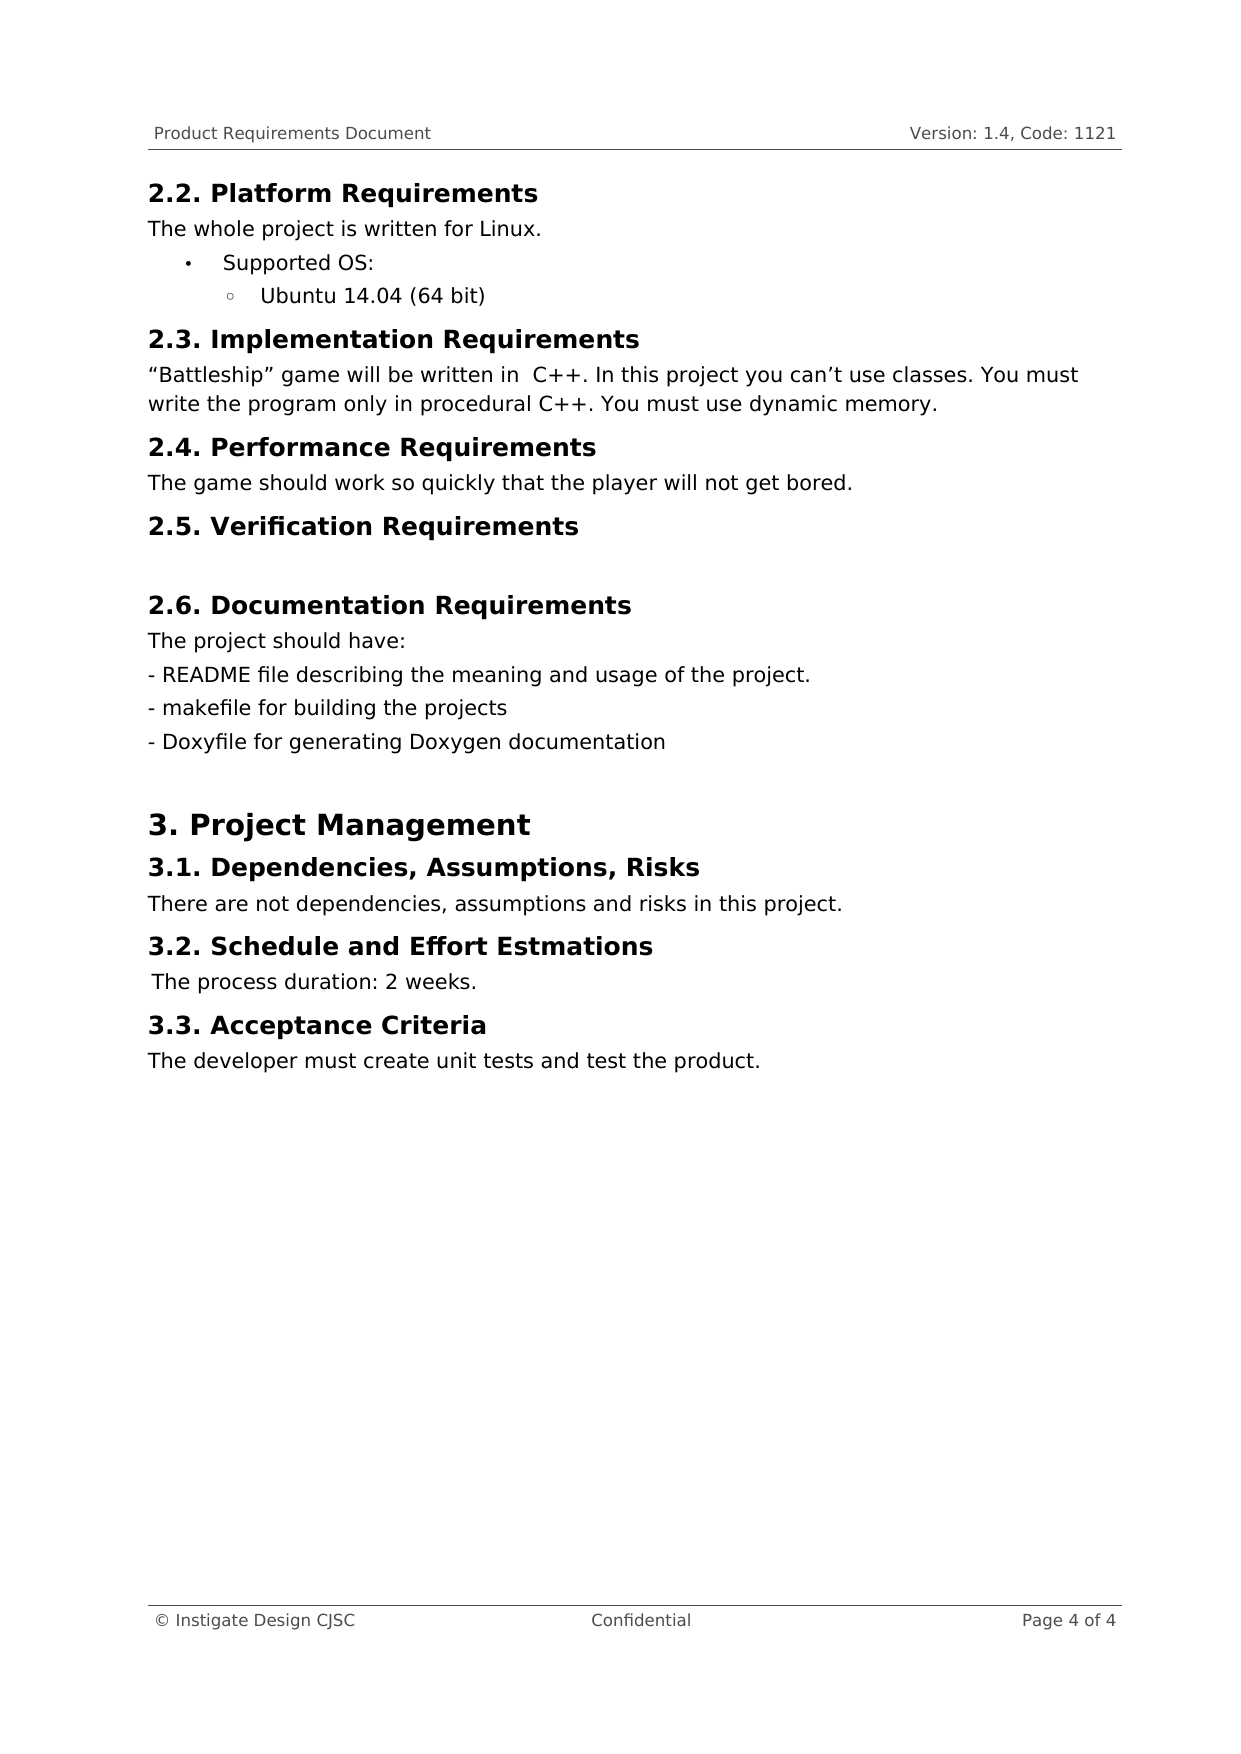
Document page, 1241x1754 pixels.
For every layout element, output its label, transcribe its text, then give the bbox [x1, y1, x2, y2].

text There are not dependencies, assumptions and risks in this project. [148, 892, 1122, 916]
list Ubuntu 14.04 (64 bit) [223, 284, 1122, 309]
subtitle Dependencies, Assumptions, Risks [148, 853, 1122, 883]
text - Doxyfile for generating Doxygen documentation [148, 730, 1122, 754]
list Supported OS: [185, 251, 1122, 275]
text The whole project is written for Linux. [148, 217, 1122, 241]
subtitle Documentation Requirements [148, 591, 1122, 620]
subtitle Performance Requirements [148, 433, 1122, 462]
text The project should have: [148, 629, 1122, 653]
text The process duration: 2 weeks. [138, 970, 1122, 995]
text The game should work so quickly that the player will not get bored. [148, 471, 1122, 496]
text - makefile for building the projects [148, 696, 1122, 721]
subtitle Implementation Requirements [148, 325, 1122, 354]
text - README file describing the meaning and usage of the project. [148, 663, 1122, 687]
subtitle Verification Requirements [148, 512, 1122, 541]
subtitle Project Management [148, 808, 1122, 842]
text “Battleship” game will be written in C++. In this project you can’t use classes. You must write the program only in procedural C++. You must use dynamic memory. [148, 363, 1122, 417]
text The developer must create unit tests and test the product. [148, 1049, 1122, 1073]
subtitle Schedule and Effort Estmations [148, 932, 1122, 962]
subtitle Acceptance Criteria [148, 1011, 1122, 1040]
subtitle Platform Requirements [148, 179, 1122, 208]
